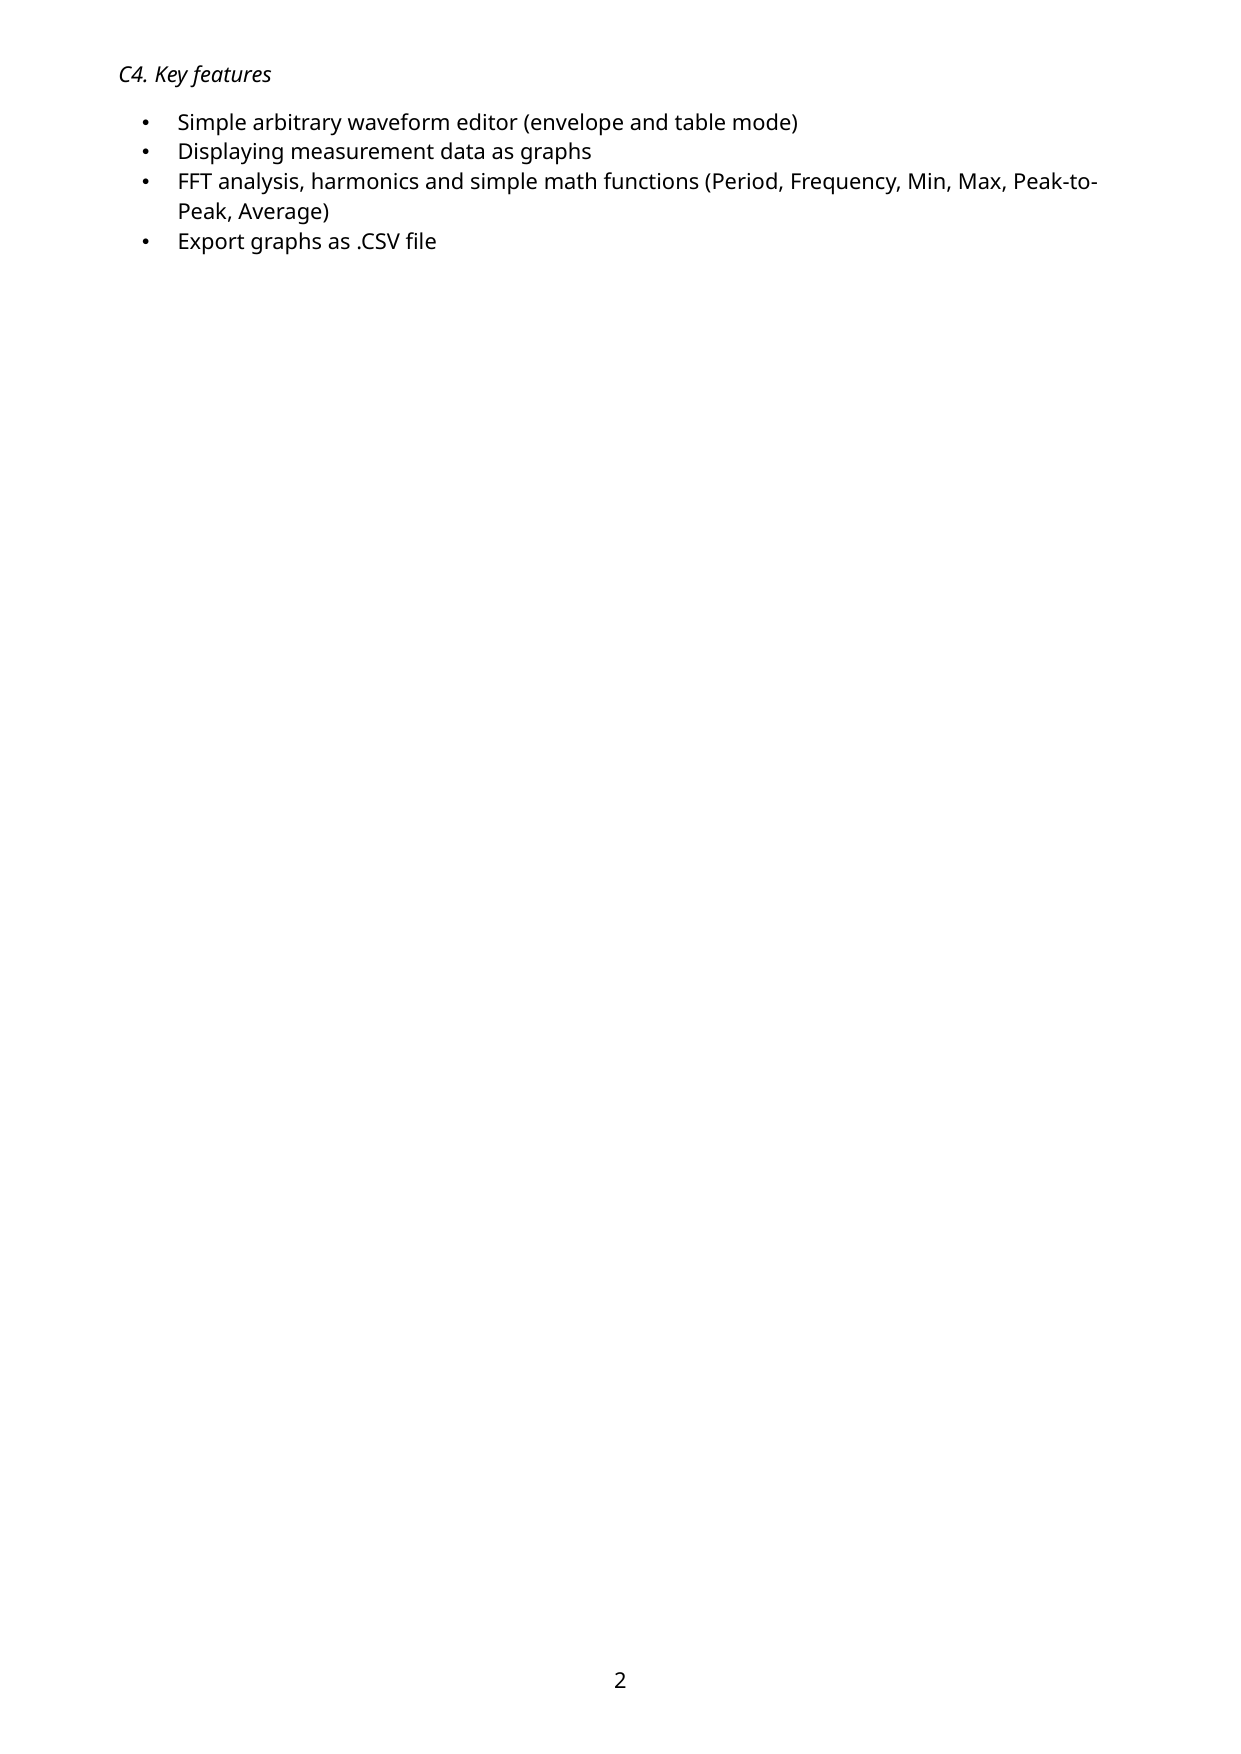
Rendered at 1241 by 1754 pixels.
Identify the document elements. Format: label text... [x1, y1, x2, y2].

list Export graphs as .CSV file [142, 226, 1110, 256]
list Simple arbitrary waveform editor (envelope and table mode) [142, 107, 1110, 136]
list Displaying measurement data as graphs [142, 136, 1110, 166]
list FFT analysis, harmonics and simple math functions (Period, Frequency, Min, Max, Peak-to-Peak, Average) [142, 166, 1110, 226]
